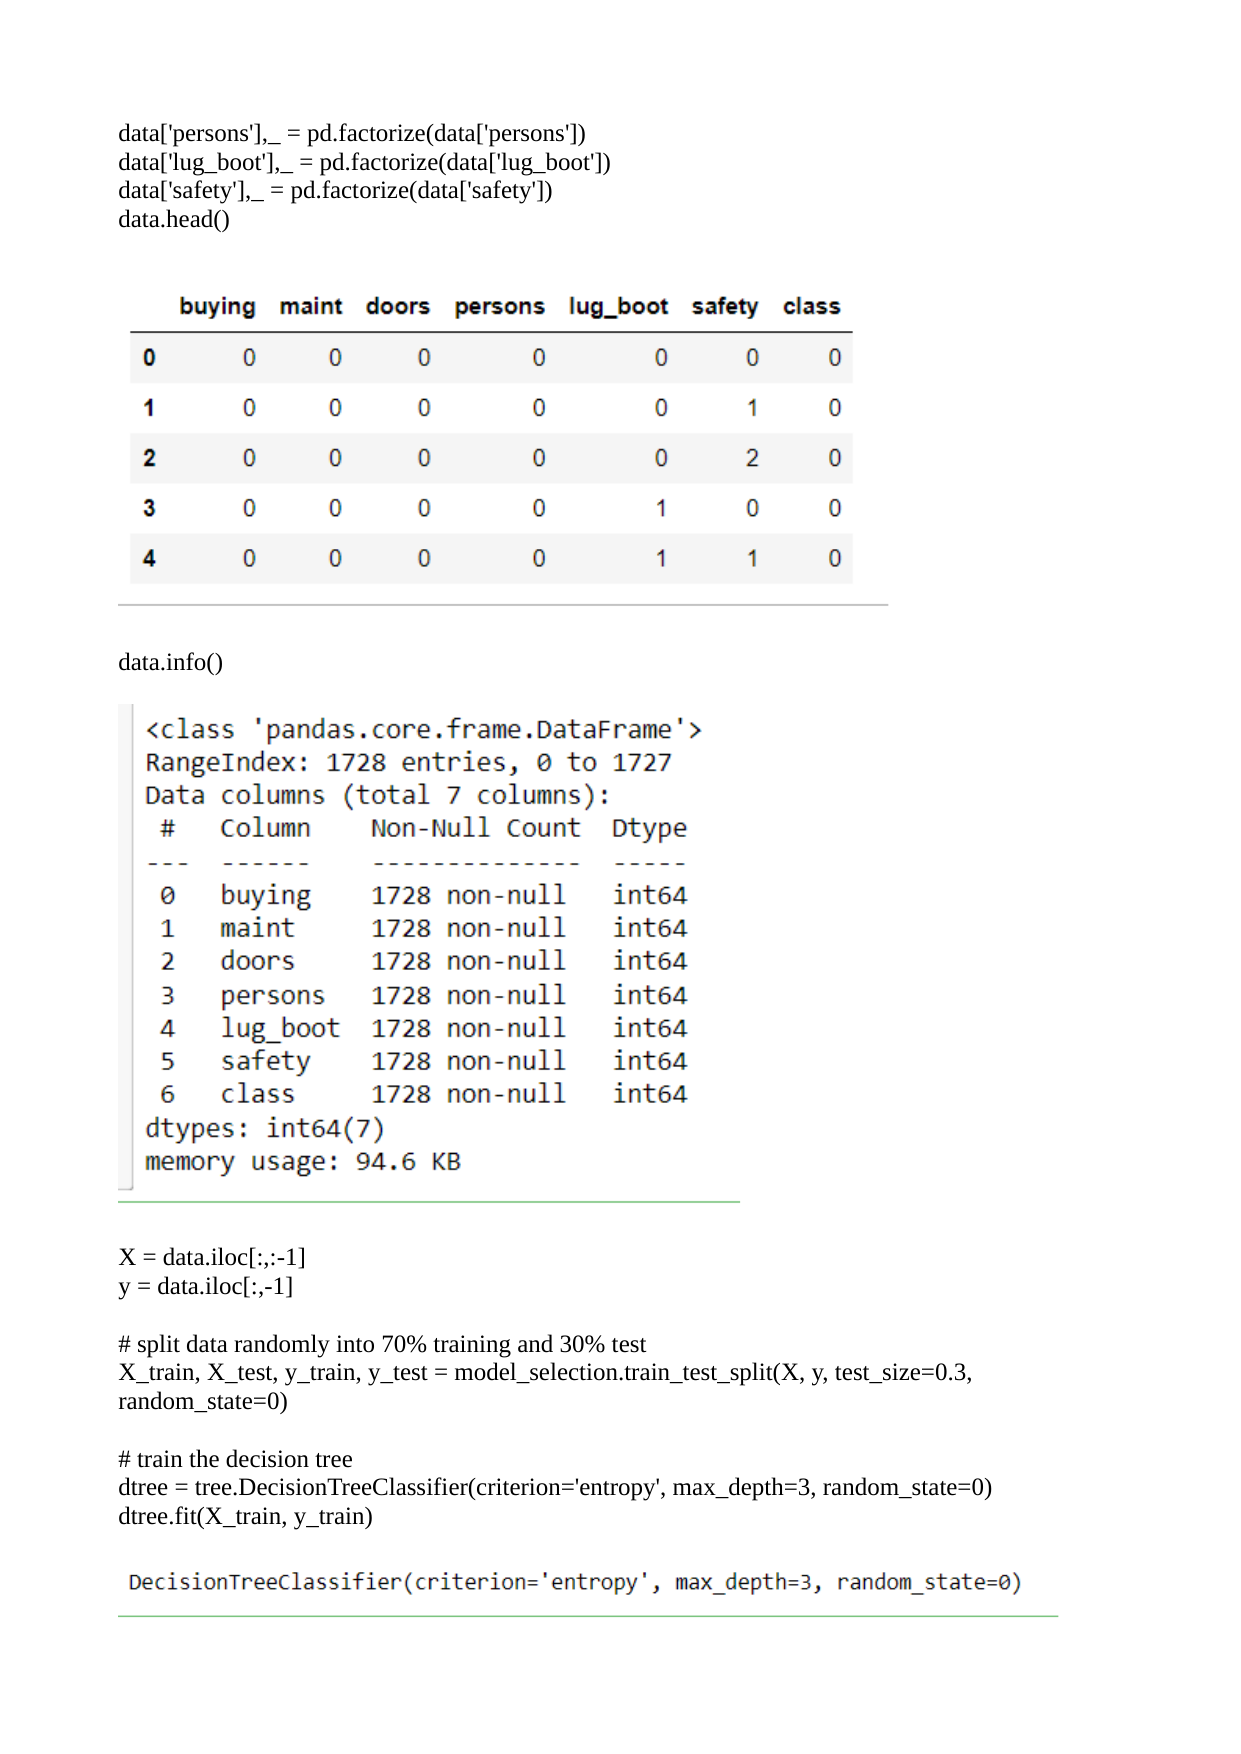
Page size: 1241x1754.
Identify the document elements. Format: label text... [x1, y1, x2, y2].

text dtree = tree.DecisionTreeClassifier(criterion='entropy', max_depth=3, random_state=0) [118, 1472, 1122, 1501]
text # split data randomly into 70% training and 30% test [118, 1329, 1122, 1357]
text data.info() [118, 647, 1122, 676]
text X = data.iloc[:,:-1] [118, 1242, 1122, 1271]
picture [118, 704, 740, 1214]
text y = data.iloc[:,-1] [118, 1271, 1122, 1300]
text data['safety'],_ = pd.factorize(data['safety']) [118, 176, 1122, 204]
picture [118, 261, 889, 617]
text # train the decision tree [118, 1444, 1122, 1472]
picture [118, 1558, 1059, 1625]
text dtree.fit(X_train, y_train) [118, 1501, 1122, 1530]
text data['lug_boot'],_ = pd.factorize(data['lug_boot']) [118, 147, 1122, 176]
text data['persons'],_ = pd.factorize(data['persons']) [118, 118, 1122, 147]
text data.head() [118, 204, 1122, 233]
text X_train, X_test, y_train, y_test = model_selection.train_test_split(X, y, test_size=0.3, random_state=0) [118, 1357, 1122, 1415]
